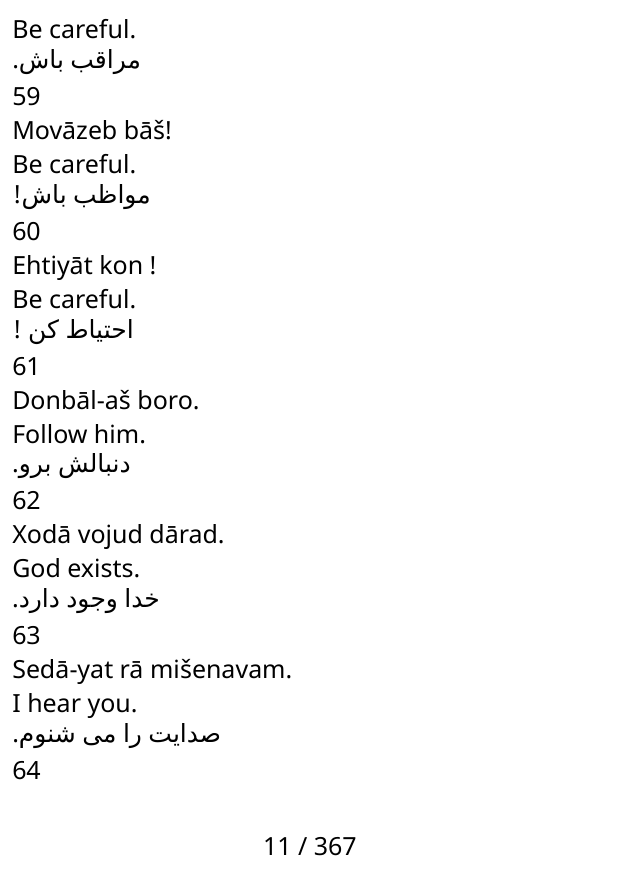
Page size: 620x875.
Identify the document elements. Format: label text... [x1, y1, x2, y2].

text Movāzeb bāš! [12, 113, 607, 147]
text Follow him. [12, 416, 607, 450]
text خدا وجود دارد. [12, 585, 607, 618]
text 64 [12, 753, 607, 787]
text Be careful. [12, 12, 607, 46]
text Donbāl-aš boro. [12, 382, 607, 416]
text Sedā-yat rā mi‌šenavam. [12, 652, 607, 686]
text 62 [12, 483, 607, 517]
text Be careful. [12, 282, 607, 316]
text God exists. [12, 551, 607, 585]
text احتیاط کن ! [12, 316, 607, 348]
text مراقب باش. [12, 46, 607, 79]
text صدایت را می شنوم. [12, 720, 607, 753]
text Be careful. [12, 147, 607, 181]
text 63 [12, 618, 607, 652]
text Ehtiyāt kon ! [12, 247, 607, 282]
text دنبالش برو. [12, 450, 607, 483]
text Xodā vojud dārad. [12, 517, 607, 551]
text I hear you. [12, 686, 607, 720]
text 60 [12, 213, 607, 247]
text 61 [12, 348, 607, 382]
text مواظب باش! [12, 181, 607, 213]
text 59 [12, 79, 607, 113]
